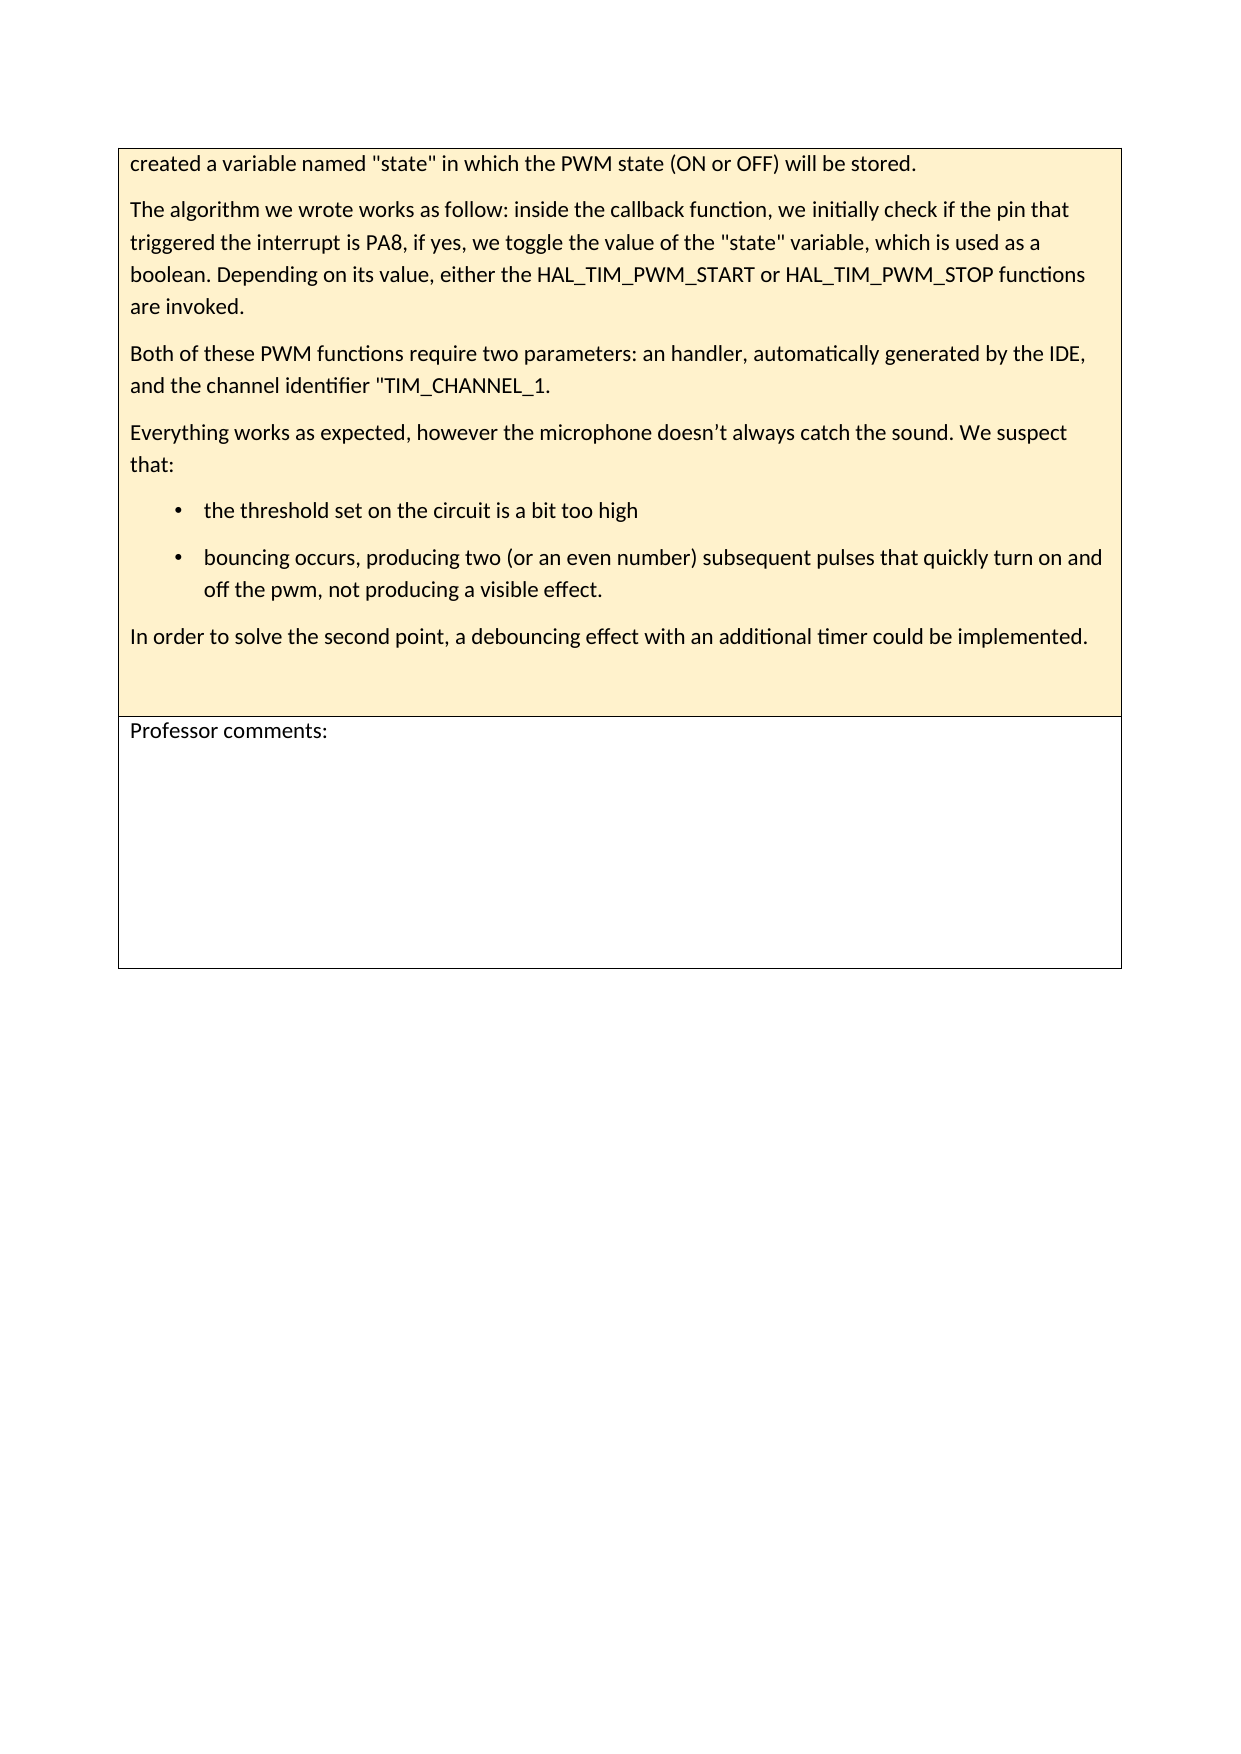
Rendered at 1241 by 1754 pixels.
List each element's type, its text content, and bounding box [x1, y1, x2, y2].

table_cell created a variable named "state" in which the PWM state (ON or OFF) will be stored. The algorithm we wrote works as follow: inside the callback function, we initially check if the pin that triggered the interrupt is PA8, if yes, we toggle the value of the "state" variable, which is used as a boolean. Depending on its value, either the HAL_TIM_PWM_START or HAL_TIM_PWM_STOP functions are invoked. Both of these PWM functions require two parameters: an handler, automatically generated by the IDE, and the channel identifier "TIM_CHANNEL_1. Everything works as expected, however the microphone doesn’t always catch the sound. We suspect that: the threshold set on the circuit is a bit too high bouncing occurs, producing two (or an even number) subsequent pulses that quickly turn on and off the pwm, not producing a visible effect. In order to solve the second point, a debouncing effect with an additional timer could be implemented. [119, 149, 1121, 716]
table_cell Professor comments: [119, 717, 1121, 968]
